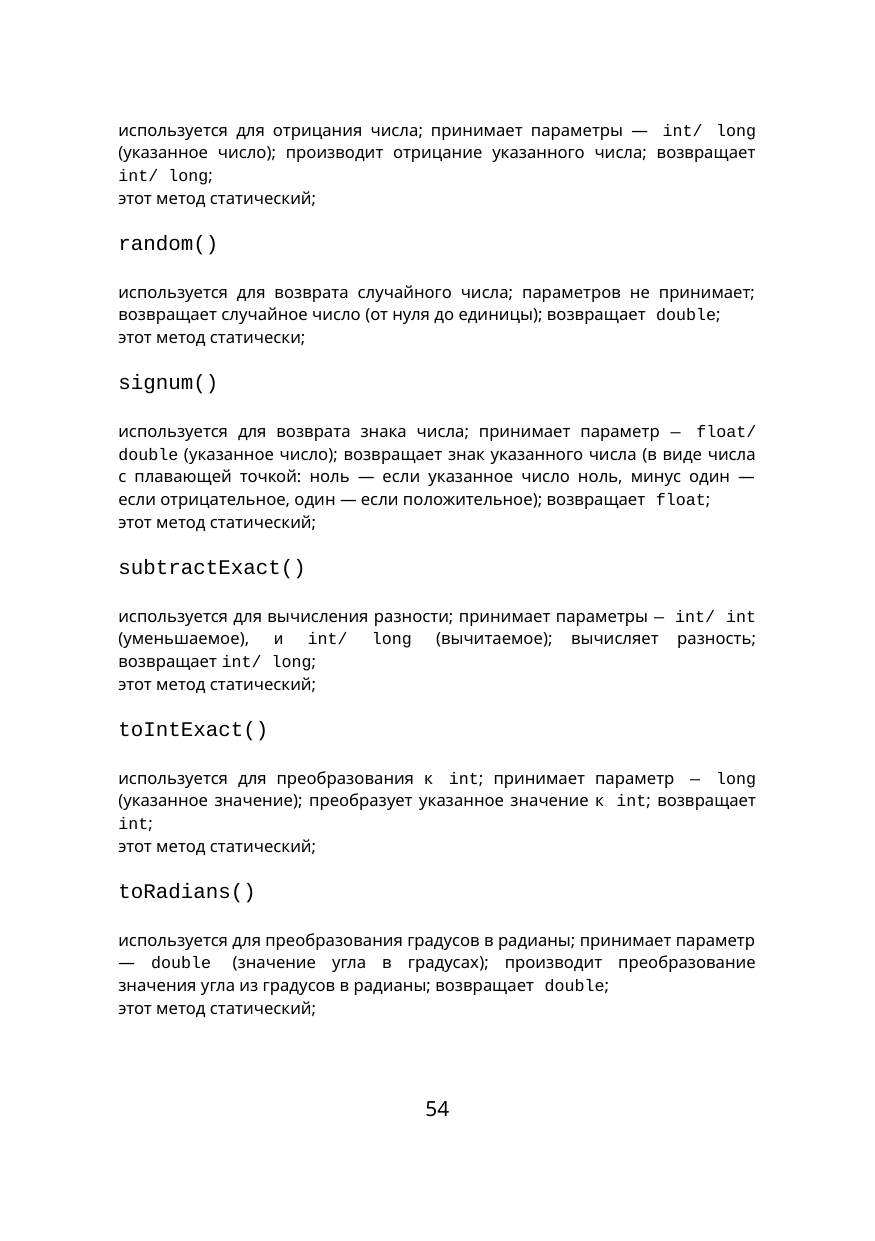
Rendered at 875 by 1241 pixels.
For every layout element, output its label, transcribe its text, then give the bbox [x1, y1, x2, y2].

text toIntExact() [118, 719, 756, 743]
text этот метод статический; [118, 835, 756, 857]
text subtractExact() [118, 557, 756, 581]
text этот метод статический; [118, 673, 756, 695]
text используется для возврата случайного числа; параметров не принимает; возвращает случайное число (от нуля до единицы); возвращает double; [118, 280, 756, 326]
text random() [118, 233, 756, 257]
text этот метод статический; [118, 511, 756, 533]
text используется для преобразования градусов в радианы; принимает параметр — double (значение угла в градусах); производит преобразование значения угла из градусов в радианы; возвращает double; [118, 928, 756, 997]
text этот метод статический; [118, 187, 756, 209]
text используется для отрицания числа; принимает параметры — int/ long (указанное число); производит отрицание указанного числа; возвращает int/ long; [118, 118, 756, 187]
text этот метод статически; [118, 326, 756, 348]
text этот метод статический; [118, 997, 756, 1019]
text используется для вычисления разности; принимает параметры — int/ int (уменьшаемое), и int/ long (вычитаемое); вычисляет разность; возвращает int/ long; [118, 604, 756, 673]
text используется для преобразования к int; принимает параметр — long (указанное значение); преобразует указанное значение к int; возвращает int; [118, 766, 756, 835]
text signum() [118, 372, 756, 396]
text toRadians() [118, 881, 756, 905]
text используется для возврата знака числа; принимает параметр — float/ double (указанное число); возвращает знак указанного числа (в виде числа с плавающей точкой: ноль — если указанное число ноль, минус один — если отрицательное, один — если положительное); возвращает float; [118, 419, 756, 511]
